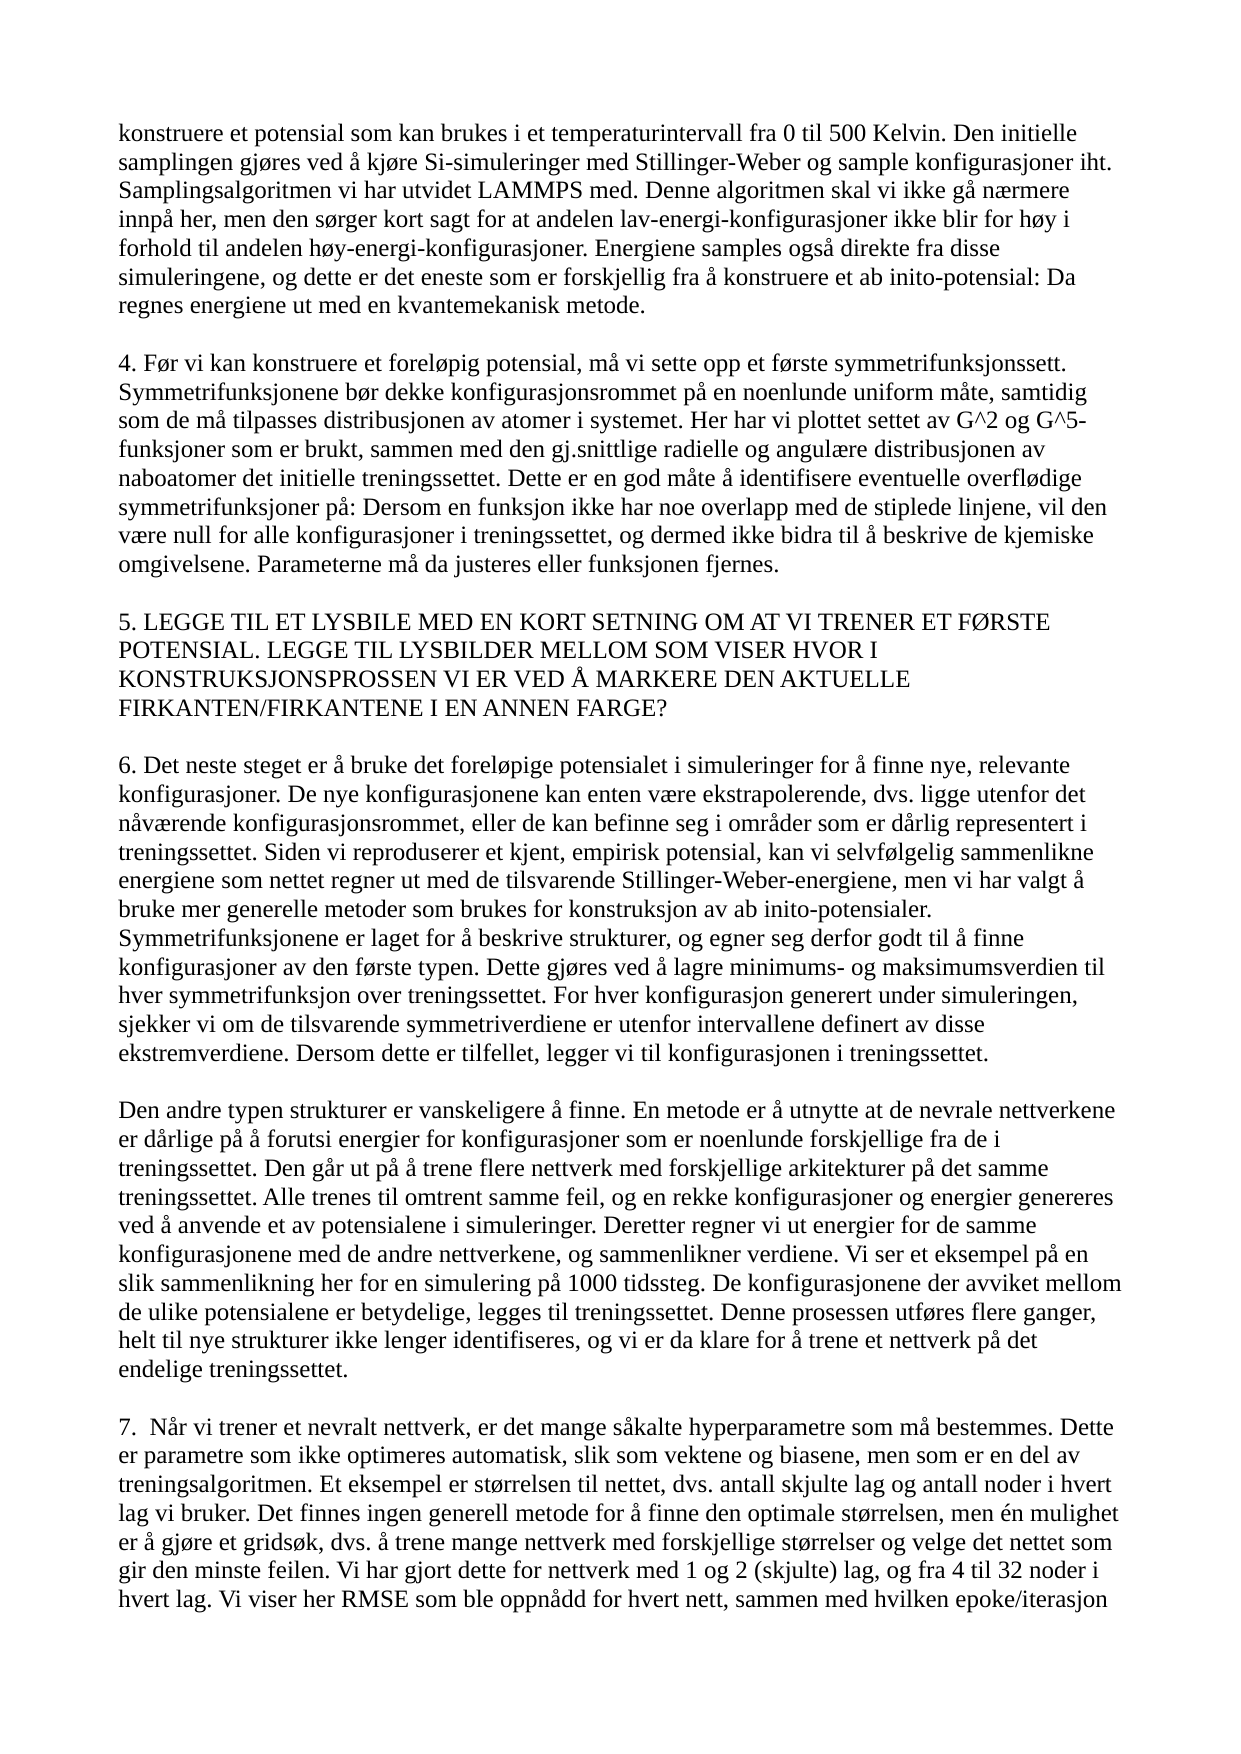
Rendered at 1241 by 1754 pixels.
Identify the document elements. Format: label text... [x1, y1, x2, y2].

text 6. Det neste steget er å bruke det foreløpige potensialet i simuleringer for å finne nye, relevante konfigurasjoner. De nye konfigurasjonene kan enten være ekstrapolerende, dvs. ligge utenfor det nåværende konfigurasjonsrommet, eller de kan befinne seg i områder som er dårlig representert i treningssettet. Siden vi reproduserer et kjent, empirisk potensial, kan vi selvfølgelig sammenlikne energiene som nettet regner ut med de tilsvarende Stillinger-Weber-energiene, men vi har valgt å bruke mer generelle metoder som brukes for konstruksjon av ab inito-potensialer. [118, 751, 1122, 923]
text Symmetrifunksjonene er laget for å beskrive strukturer, og egner seg derfor godt til å finne konfigurasjoner av den første typen. Dette gjøres ved å lagre minimums- og maksimumsverdien til hver symmetrifunksjon over treningssettet. For hver konfigurasjon generert under simuleringen, sjekker vi om de tilsvarende symmetriverdiene er utenfor intervallene definert av disse ekstremverdiene. Dersom dette er tilfellet, legger vi til konfigurasjonen i treningssettet. [118, 923, 1122, 1067]
text Den andre typen strukturer er vanskeligere å finne. En metode er å utnytte at de nevrale nettverkene er dårlige på å forutsi energier for konfigurasjoner som er noenlunde forskjellige fra de i treningssettet. Den går ut på å trene flere nettverk med forskjellige arkitekturer på det samme treningssettet. Alle trenes til omtrent samme feil, og en rekke konfigurasjoner og energier genereres ved å anvende et av potensialene i simuleringer. Deretter regner vi ut energier for de samme konfigurasjonene med de andre nettverkene, og sammenlikner verdiene. Vi ser et eksempel på en slik sammenlikning her for en simulering på 1000 tidssteg. De konfigurasjonene der avviket mellom de ulike potensialene er betydelige, legges til treningssettet. Denne prosessen utføres flere ganger, helt til nye strukturer ikke lenger identifiseres, og vi er da klare for å trene et nettverk på det endelige treningssettet. [118, 1096, 1122, 1383]
text 4. Før vi kan konstruere et foreløpig potensial, må vi sette opp et første symmetrifunksjonssett. Symmetrifunksjonene bør dekke konfigurasjonsrommet på en noenlunde uniform måte, samtidig som de må tilpasses distribusjonen av atomer i systemet. Her har vi plottet settet av G^2 og G^5-funksjoner som er brukt, sammen med den gj.snittlige radielle og angulære distribusjonen av naboatomer det initielle treningssettet. Dette er en god måte å identifisere eventuelle overflødige symmetrifunksjoner på: Dersom en funksjon ikke har noe overlapp med de stiplede linjene, vil den være null for alle konfigurasjoner i treningssettet, og dermed ikke bidra til å beskrive de kjemiske omgivelsene. Parameterne må da justeres eller funksjonen fjernes. [118, 348, 1122, 578]
text 5. LEGGE TIL ET LYSBILE MED EN KORT SETNING OM AT VI TRENER ET FØRSTE POTENSIAL. LEGGE TIL LYSBILDER MELLOM SOM VISER HVOR I KONSTRUKSJONSPROSSEN VI ER VED Å MARKERE DEN AKTUELLE FIRKANTEN/FIRKANTENE I EN ANNEN FARGE? [118, 607, 1122, 722]
text 7. Når vi trener et nevralt nettverk, er det mange såkalte hyperparametre som må bestemmes. Dette er parametre som ikke optimeres automatisk, slik som vektene og biasene, men som er en del av treningsalgoritmen. Et eksempel er størrelsen til nettet, dvs. antall skjulte lag og antall noder i hvert lag vi bruker. Det finnes ingen generell metode for å finne den optimale størrelsen, men én mulighet er å gjøre et gridsøk, dvs. å trene mange nettverk med forskjellige størrelser og velge det nettet som gir den minste feilen. Vi har gjort dette for nettverk med 1 og 2 (skjulte) lag, og fra 4 til 32 noder i hvert lag. Vi viser her RMSE som ble oppnådd for hvert nett, sammen med hvilken epoke/iterasjon [118, 1412, 1122, 1613]
text konstruere et potensial som kan brukes i et temperaturintervall fra 0 til 500 Kelvin. Den initielle samplingen gjøres ved å kjøre Si-simuleringer med Stillinger-Weber og sample konfigurasjoner iht. Samplingsalgoritmen vi har utvidet LAMMPS med. Denne algoritmen skal vi ikke gå nærmere innpå her, men den sørger kort sagt for at andelen lav-energi-konfigurasjoner ikke blir for høy i forhold til andelen høy-energi-konfigurasjoner. Energiene samples også direkte fra disse simuleringene, og dette er det eneste som er forskjellig fra å konstruere et ab inito-potensial: Da regnes energiene ut med en kvantemekanisk metode. [118, 118, 1122, 319]
